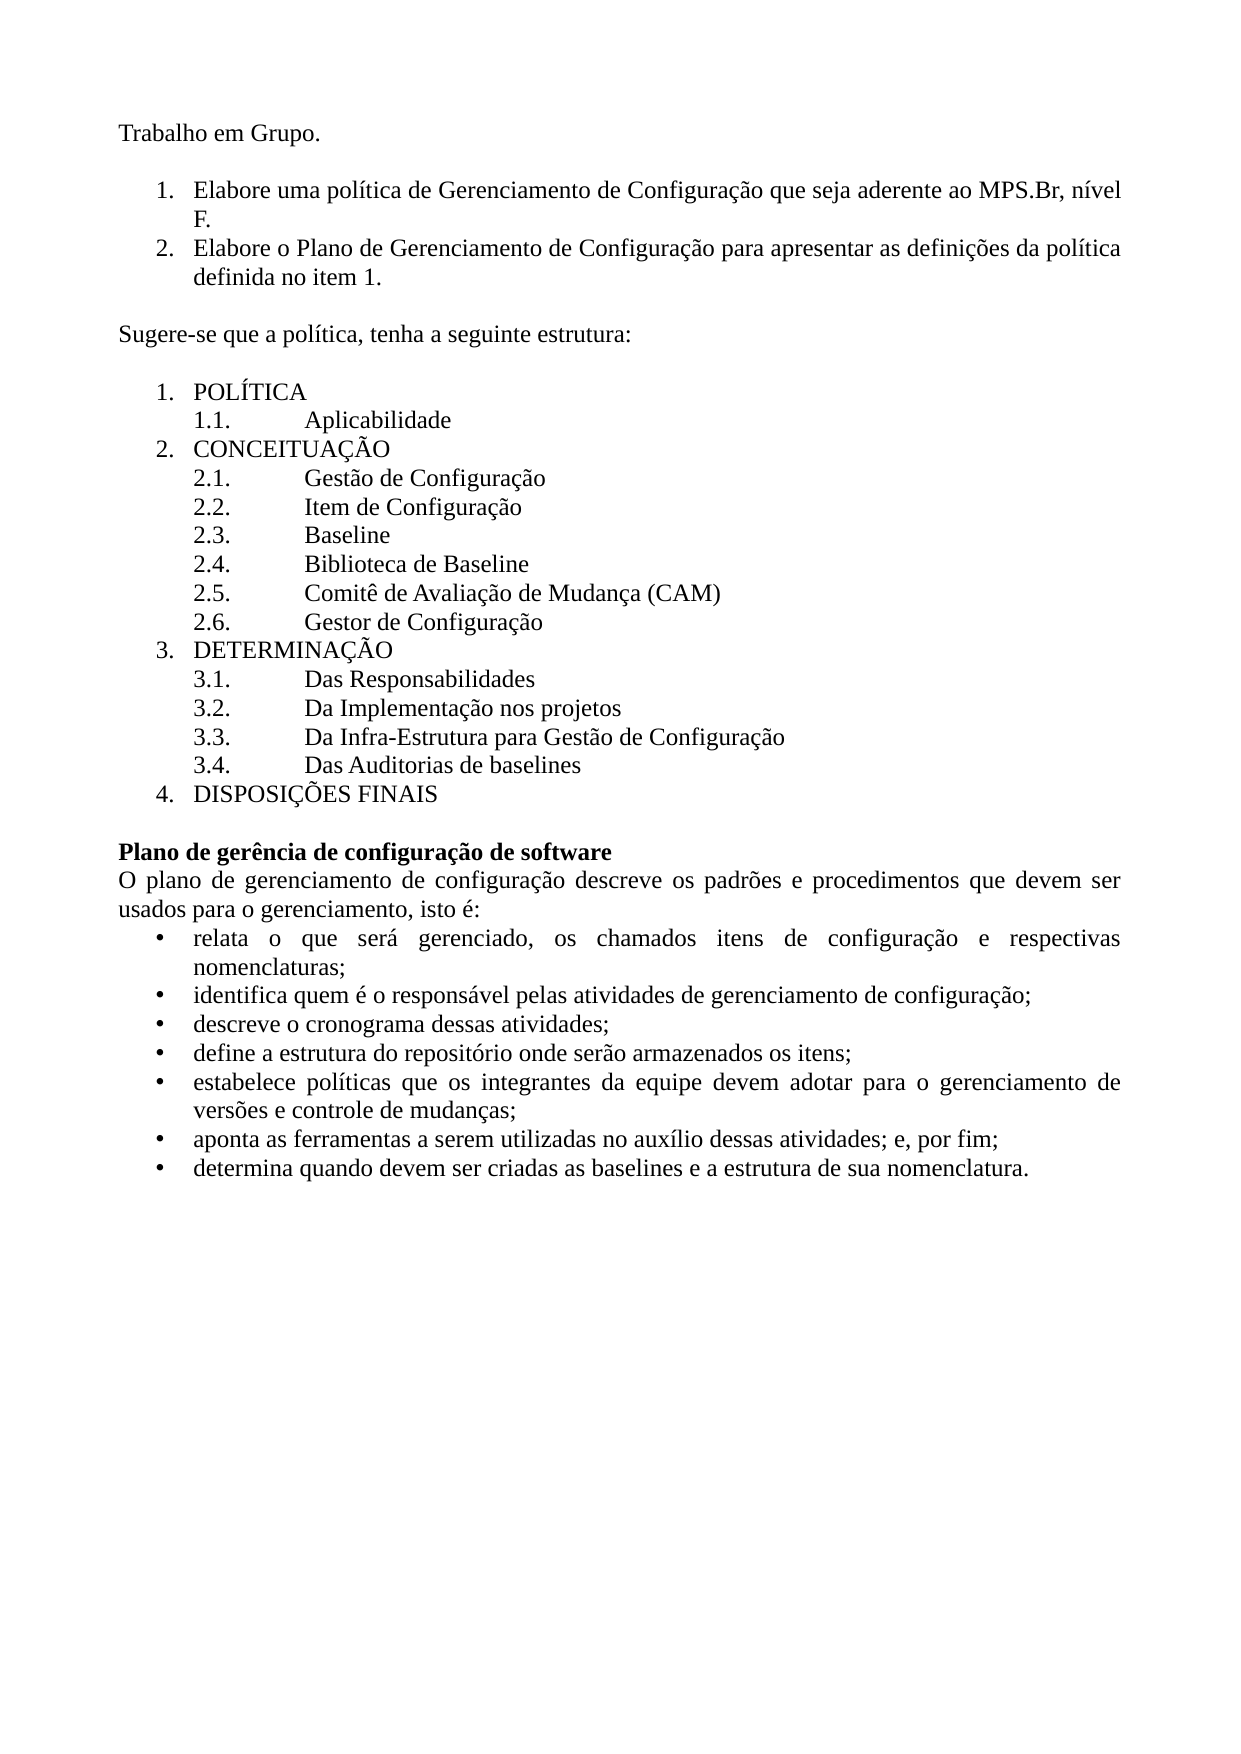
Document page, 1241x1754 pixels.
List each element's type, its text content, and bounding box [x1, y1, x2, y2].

list Biblioteca de Baseline [193, 549, 1122, 578]
list aponta as ferramentas a serem utilizadas no auxílio dessas atividades; e, por fim; [156, 1124, 1122, 1153]
list Aplicabilidade [193, 406, 1122, 434]
list DISPOSIÇÕES FINAIS [156, 779, 1122, 808]
list CONCEITUAÇÃO [156, 434, 1122, 463]
text Plano de gerência de configuração de software [118, 837, 1122, 866]
list determina quando devem ser criadas as baselines e a estrutura de sua nomenclatura. [156, 1153, 1122, 1182]
list Gestor de Configuração [193, 607, 1122, 636]
list DETERMINAÇÃO [156, 636, 1122, 664]
list Elabore o Plano de Gerenciamento de Configuração para apresentar as definições da política definida no item 1. [156, 233, 1122, 291]
text Sugere-se que a política, tenha a seguinte estrutura: [118, 319, 1122, 348]
list Comitê de Avaliação de Mudança (CAM) [193, 578, 1122, 607]
text Trabalho em Grupo. [118, 118, 1122, 147]
text O plano de gerenciamento de configuração descreve os padrões e procedimentos que devem ser usados para o gerenciamento, isto é: [118, 866, 1122, 923]
list Elabore uma política de Gerenciamento de Configuração que seja aderente ao MPS.Br, nível F. [156, 176, 1122, 233]
list Da Infra-Estrutura para Gestão de Configuração [193, 722, 1122, 751]
list Das Responsabilidades [193, 664, 1122, 693]
list relata o que será gerenciado, os chamados itens de configuração e respectivas nomenclaturas; [156, 923, 1122, 981]
list POLÍTICA [156, 377, 1122, 406]
list Baseline [193, 521, 1122, 549]
list Da Implementação nos projetos [193, 693, 1122, 722]
list define a estrutura do repositório onde serão armazenados os itens; [156, 1038, 1122, 1067]
list Das Auditorias de baselines [193, 751, 1122, 779]
list Gestão de Configuração [193, 463, 1122, 492]
list Item de Configuração [193, 492, 1122, 521]
list identifica quem é o responsável pelas atividades de gerenciamento de configuração; [156, 981, 1122, 1009]
list estabelece políticas que os integrantes da equipe devem adotar para o gerenciamento de versões e controle de mudanças; [156, 1067, 1122, 1124]
list descreve o cronograma dessas atividades; [156, 1009, 1122, 1038]
